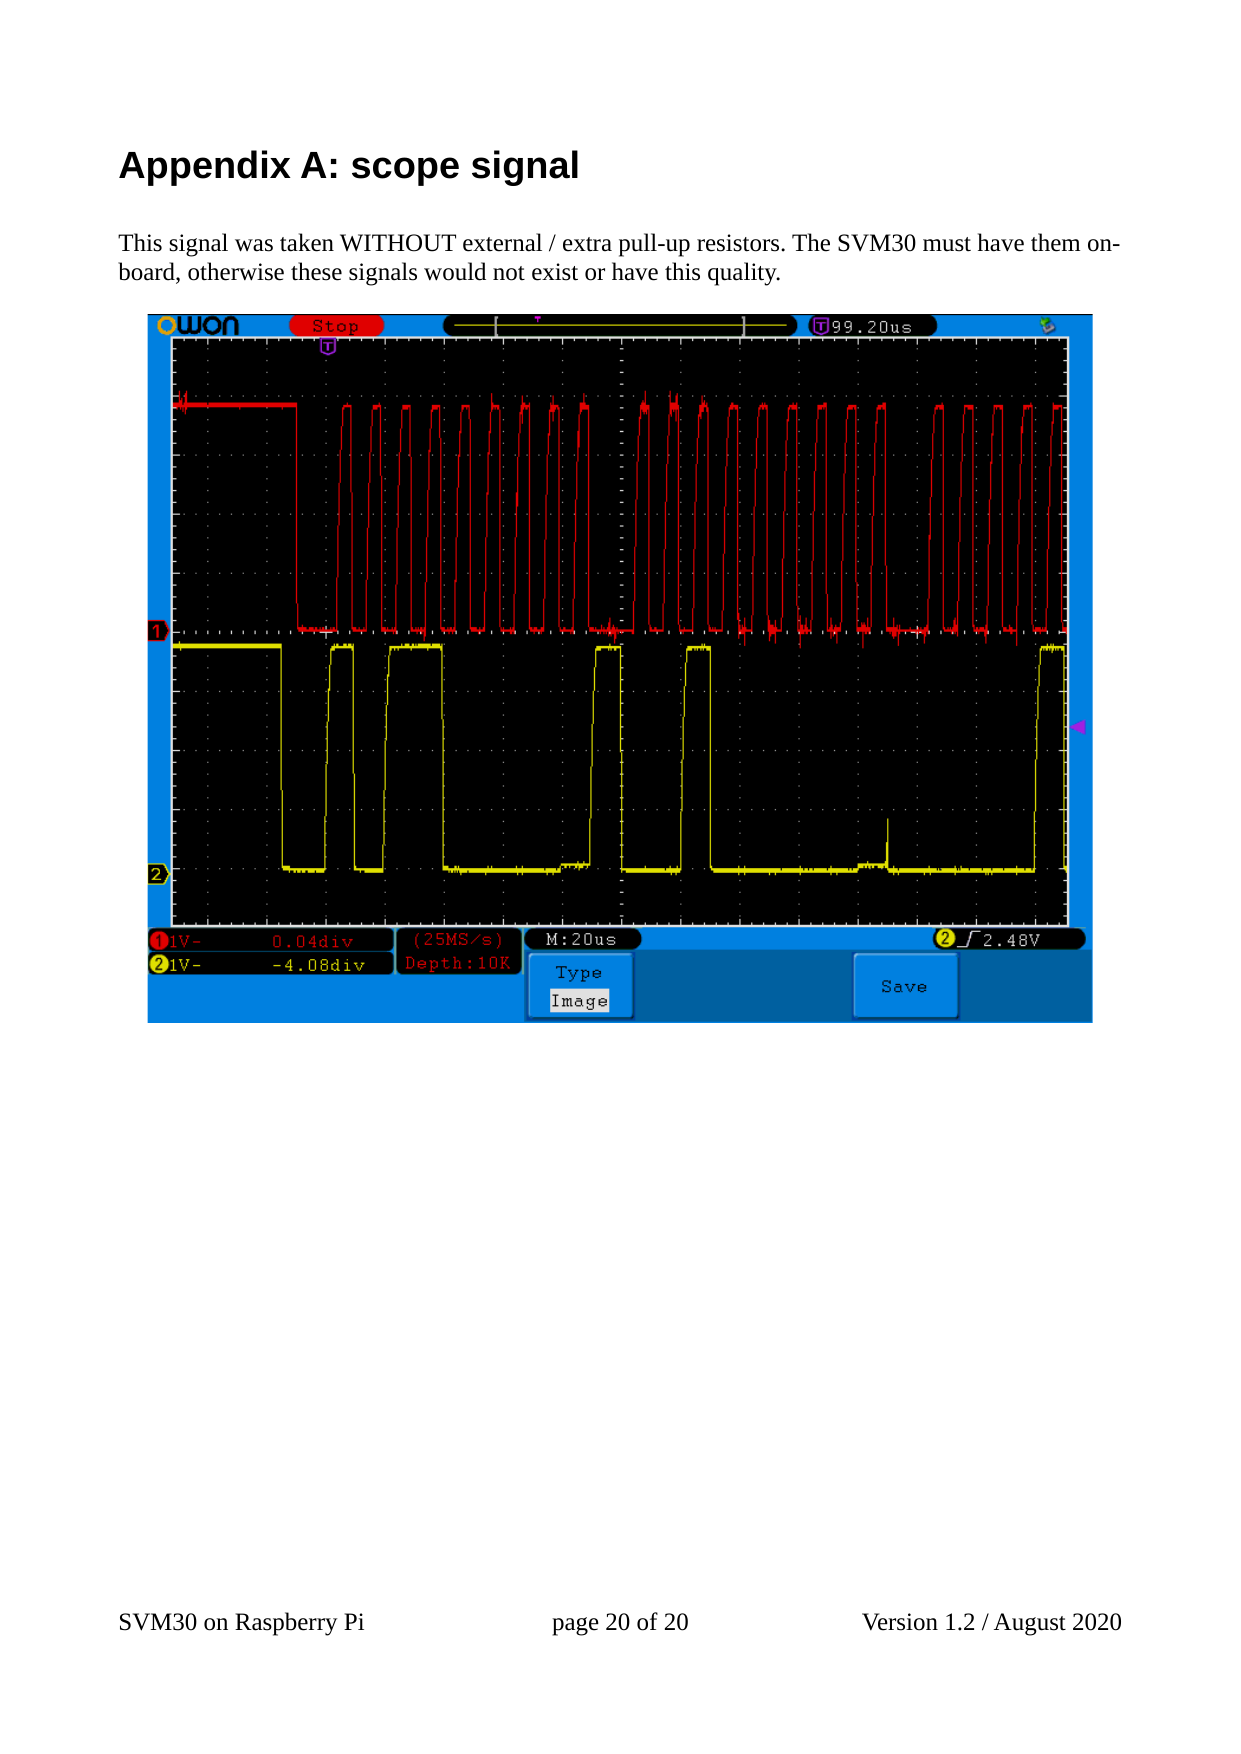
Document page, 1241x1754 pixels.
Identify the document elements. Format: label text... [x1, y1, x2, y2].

text This signal was taken WITHOUT external / extra pull-up resistors. The SVM30 must have them on-board, otherwise these signals would not exist or have this quality. [118, 228, 1122, 286]
picture [147, 314, 1093, 1023]
subtitle Appendix A: scope signal [118, 143, 1122, 187]
